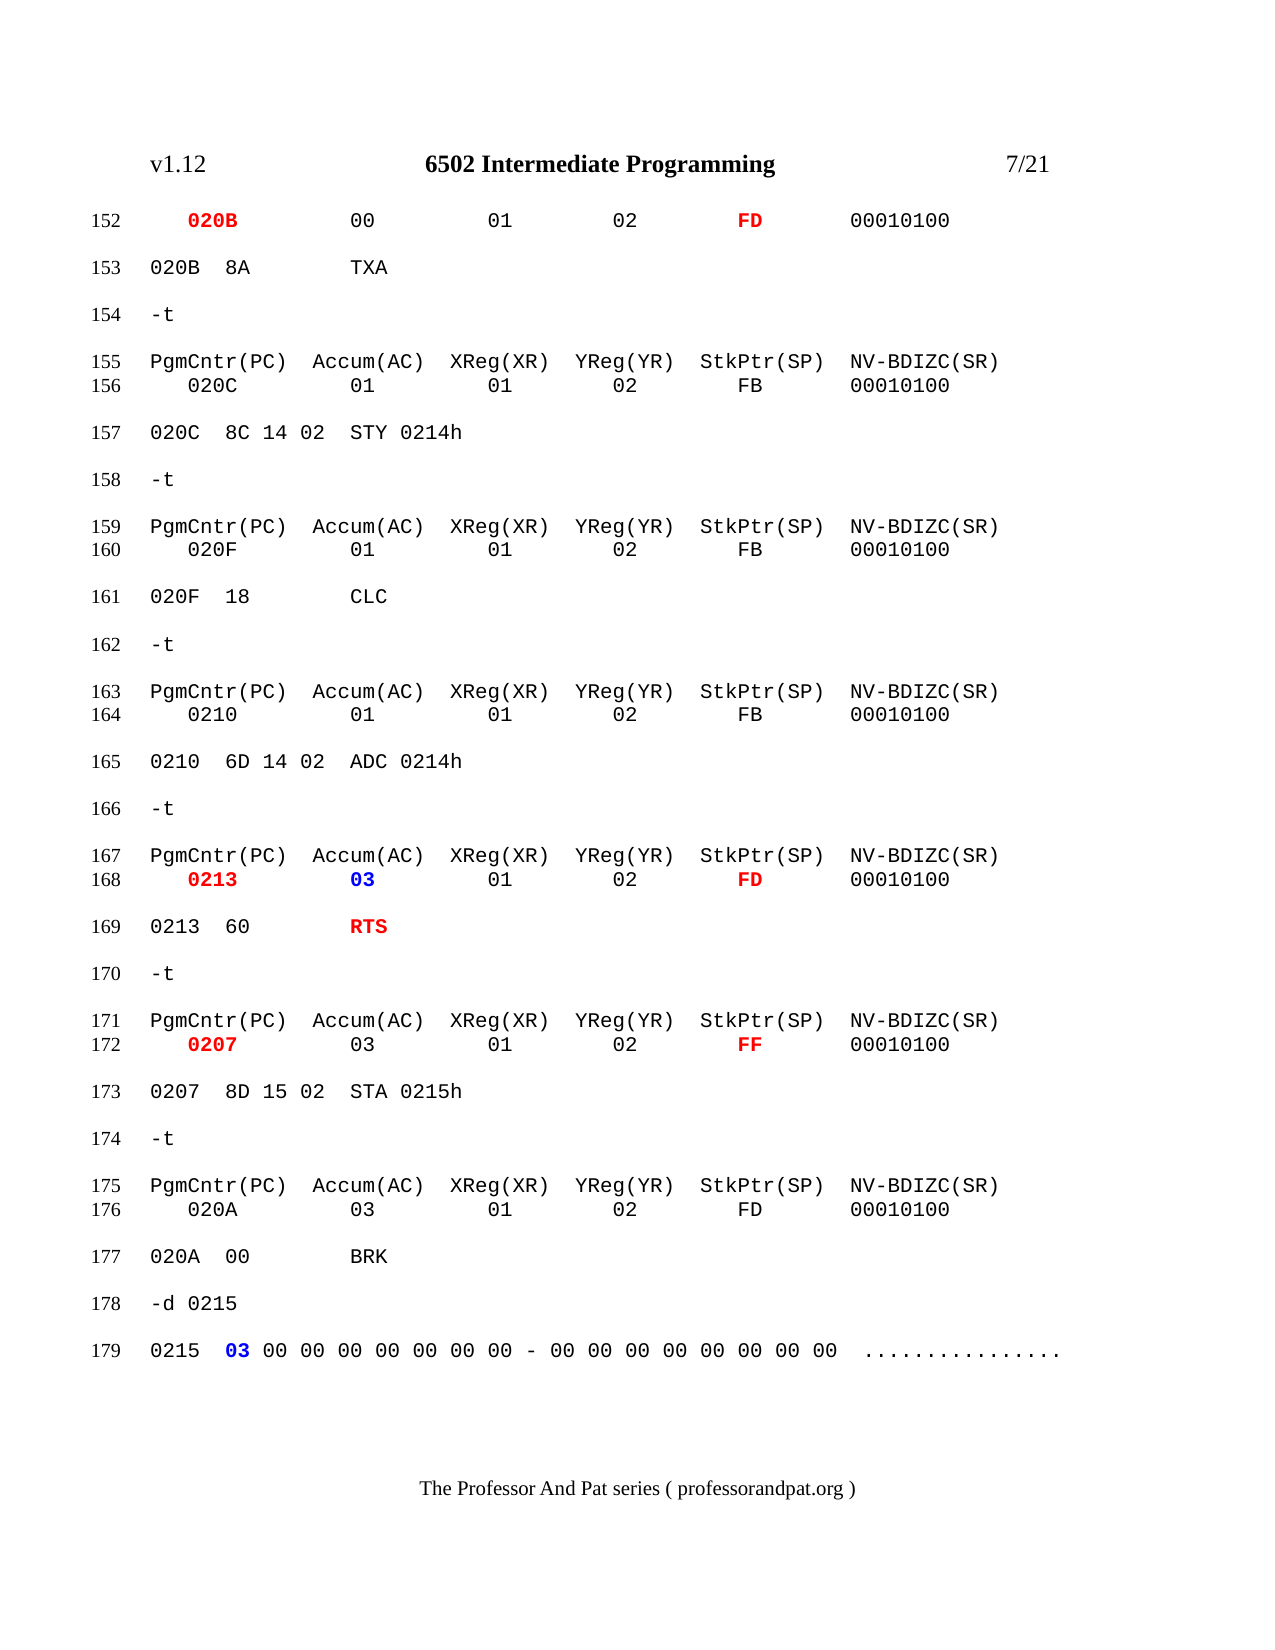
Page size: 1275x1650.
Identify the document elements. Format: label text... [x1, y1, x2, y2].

text -t [150, 1128, 1125, 1152]
text -t [150, 304, 1125, 328]
text 0210 01 01 02 FB 00010100 [150, 704, 1125, 728]
text 0213 60 RTS [150, 916, 1125, 940]
text 020C 01 01 02 FB 00010100 [150, 375, 1125, 398]
text -t [150, 469, 1125, 492]
text 020B 8A TXA [150, 257, 1125, 281]
text -d 0215 [150, 1293, 1125, 1316]
text 020F 01 01 02 FB 00010100 [150, 539, 1125, 563]
text PgmCntr(PC) Accum(AC) XReg(XR) YReg(YR) StkPtr(SP) NV-BDIZC(SR) [150, 516, 1125, 539]
text 020A 00 BRK [150, 1246, 1125, 1269]
text -t [150, 634, 1125, 657]
text 0213 03 01 02 FD 00010100 [150, 869, 1125, 893]
text PgmCntr(PC) Accum(AC) XReg(XR) YReg(YR) StkPtr(SP) NV-BDIZC(SR) [150, 1010, 1125, 1034]
text PgmCntr(PC) Accum(AC) XReg(XR) YReg(YR) StkPtr(SP) NV-BDIZC(SR) [150, 681, 1125, 704]
text -t [150, 963, 1125, 987]
text PgmCntr(PC) Accum(AC) XReg(XR) YReg(YR) StkPtr(SP) NV-BDIZC(SR) [150, 846, 1125, 869]
text 020F 18 CLC [150, 587, 1125, 610]
text PgmCntr(PC) Accum(AC) XReg(XR) YReg(YR) StkPtr(SP) NV-BDIZC(SR) [150, 351, 1125, 375]
text 0215 03 00 00 00 00 00 00 00 - 00 00 00 00 00 00 00 00 ................ [150, 1340, 1125, 1363]
text 020B 00 01 02 FD 00010100 [150, 210, 1125, 233]
text 0207 03 01 02 FF 00010100 [150, 1034, 1125, 1057]
text 0210 6D 14 02 ADC 0214h [150, 751, 1125, 775]
text -t [150, 798, 1125, 822]
text 020C 8C 14 02 STY 0214h [150, 422, 1125, 445]
text 020A 03 01 02 FD 00010100 [150, 1199, 1125, 1222]
text PgmCntr(PC) Accum(AC) XReg(XR) YReg(YR) StkPtr(SP) NV-BDIZC(SR) [150, 1175, 1125, 1199]
text 0207 8D 15 02 STA 0215h [150, 1081, 1125, 1104]
